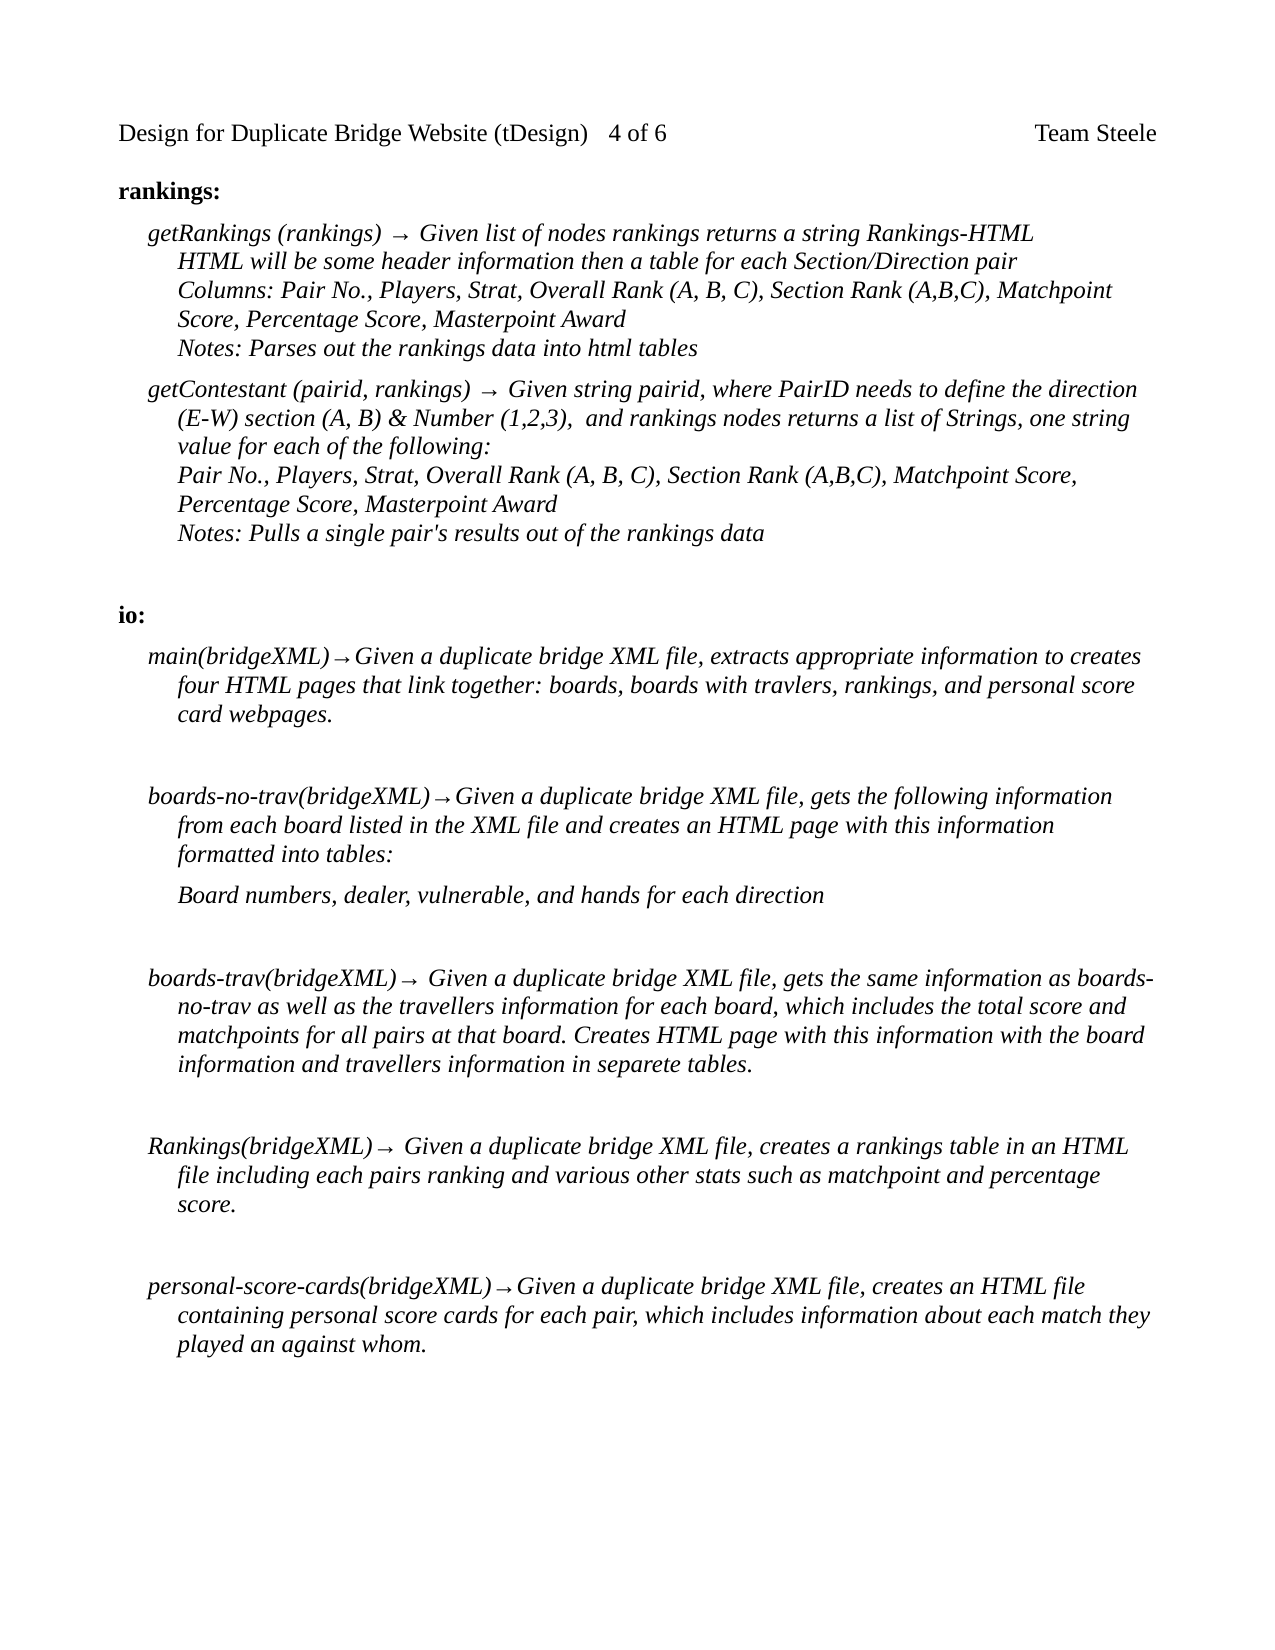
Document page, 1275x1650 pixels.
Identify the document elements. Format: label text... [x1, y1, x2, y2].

text getRankings (rankings) → Given list of nodes rankings returns a string Rankings-HTML HTML will be some header information then a table for each Section/Direction pair Columns: Pair No., Players, Strat, Overall Rank (A, B, C), Section Rank (A,B,C), Matchpoint Score, Percentage Score, Masterpoint Award Notes: Parses out the rankings data into html tables [148, 218, 1157, 361]
text boards-trav(bridgeXML)→ Given a duplicate bridge XML file, gets the same information as boards-no-trav as well as the travellers information for each board, which includes the total score and matchpoints for all pairs at that board. Creates HTML page with this information with the board information and travellers information in separete tables. [148, 963, 1157, 1078]
text io: [118, 600, 1157, 629]
text boards-no-trav(bridgeXML)→Given a duplicate bridge XML file, gets the following information from each board listed in the XML file and creates an HTML page with this information formatted into tables: [148, 781, 1157, 868]
text personal-score-cards(bridgeXML)→Given a duplicate bridge XML file, creates an HTML file containing personal score cards for each pair, which includes information about each match they played an against whom. [148, 1271, 1157, 1358]
text rankings: [118, 176, 1157, 205]
text getContestant (pairid, rankings) → Given string pairid, where PairID needs to define the direction (E-W) section (A, B) & Number (1,2,3), and rankings nodes returns a list of Strings, one string value for each of the following: Pair No., Players, Strat, Overall Rank (A, B, C), Section Rank (A,B,C), Matchpoint Score, Percentage Score, Masterpoint Award Notes: Pulls a single pair's results out of the rankings data [148, 374, 1157, 546]
text Rankings(bridgeXML)→ Given a duplicate bridge XML file, creates a rankings table in an HTML file including each pairs ranking and various other stats such as matchpoint and percentage score. [148, 1131, 1157, 1218]
text main(bridgeXML)→Given a duplicate bridge XML file, extracts appropriate information to creates four HTML pages that link together: boards, boards with travlers, rankings, and personal score card webpages. [148, 641, 1157, 728]
text Board numbers, dealer, vulnerable, and hands for each direction [148, 880, 1157, 909]
